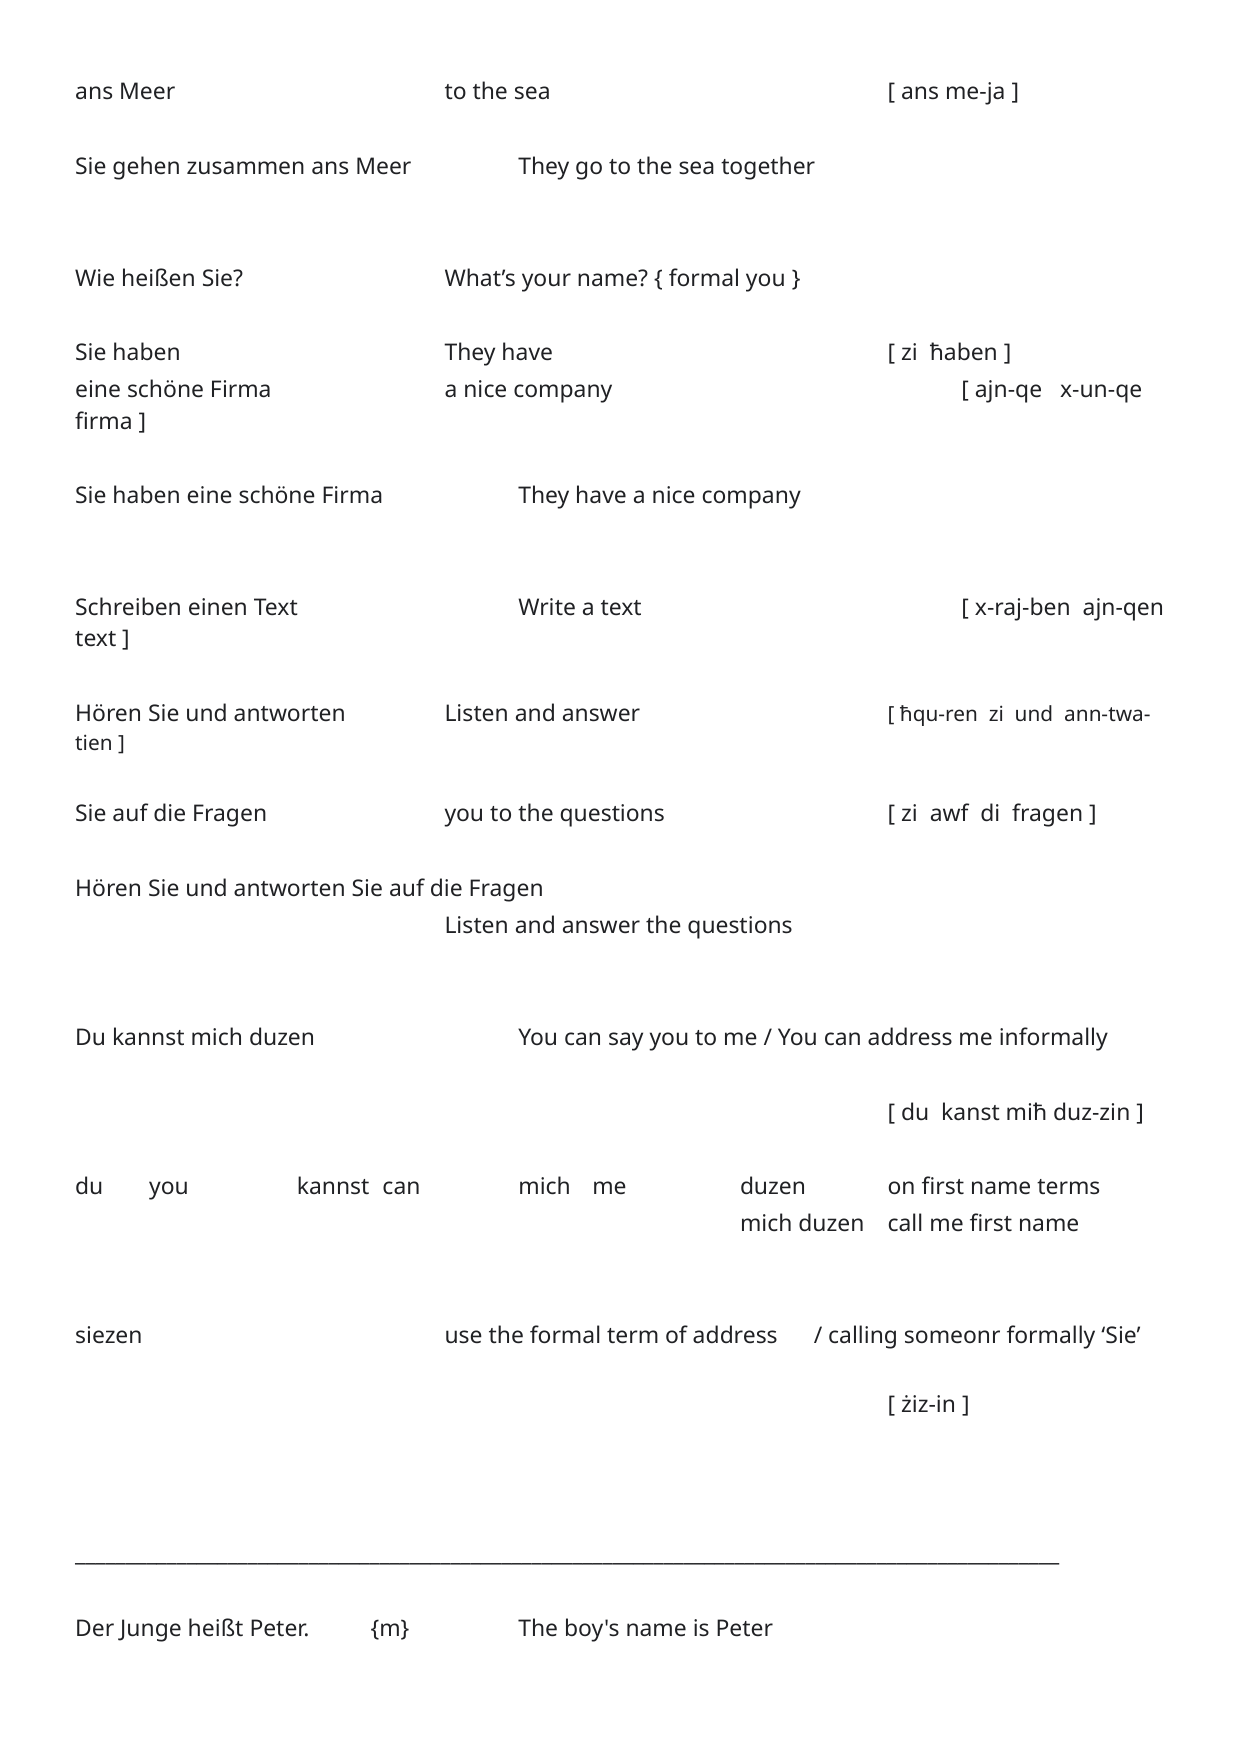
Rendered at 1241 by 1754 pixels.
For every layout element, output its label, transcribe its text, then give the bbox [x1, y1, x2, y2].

text Sie auf die Fragen you to the questions [ zi awf di fragen ] [75, 797, 1165, 828]
text ans Meer to the sea [ ans me-ja ] [75, 75, 1165, 106]
text [ du kanst miħ duz-zin ] [75, 1095, 1165, 1127]
text Listen and answer the questions [75, 909, 1165, 940]
text eine schöne Firma a nice company [ ajn-qe x-un-qe firma ] [75, 373, 1165, 436]
text siezen use the formal term of address / calling someonr formally ‘Sie’ [75, 1319, 1165, 1382]
text Sie gehen zusammen ans Meer They go to the sea together [75, 149, 1165, 181]
text Der Junge heißt Peter. {m} The boy's name is Peter [75, 1611, 1165, 1643]
text mich duzen call me first name [75, 1207, 1165, 1238]
text Hören Sie und antworten Listen and answer [ ħqu-ren zi und ann-twa-tien ] [75, 697, 1165, 757]
text Hören Sie und antworten Sie auf die Fragen [75, 872, 1165, 903]
text Du kannst mich duzen You can say you to me / You can address me informally [75, 1021, 1165, 1052]
text Schreiben einen Text Write a text [ x-raj-ben ajn-qen text ] [75, 591, 1165, 653]
text du you kannst can mich me duzen on first name terms [75, 1170, 1165, 1201]
text Sie haben eine schöne Firma They have a nice company [75, 479, 1165, 510]
text Sie haben They have [ zi ħaben ] [75, 336, 1165, 367]
text Wie heißen Sie? What’s your name? { formal you } [75, 261, 1165, 293]
text _________________________________________________________________________________________________ [75, 1537, 1165, 1568]
text [ żiz-in ] [75, 1388, 1165, 1419]
